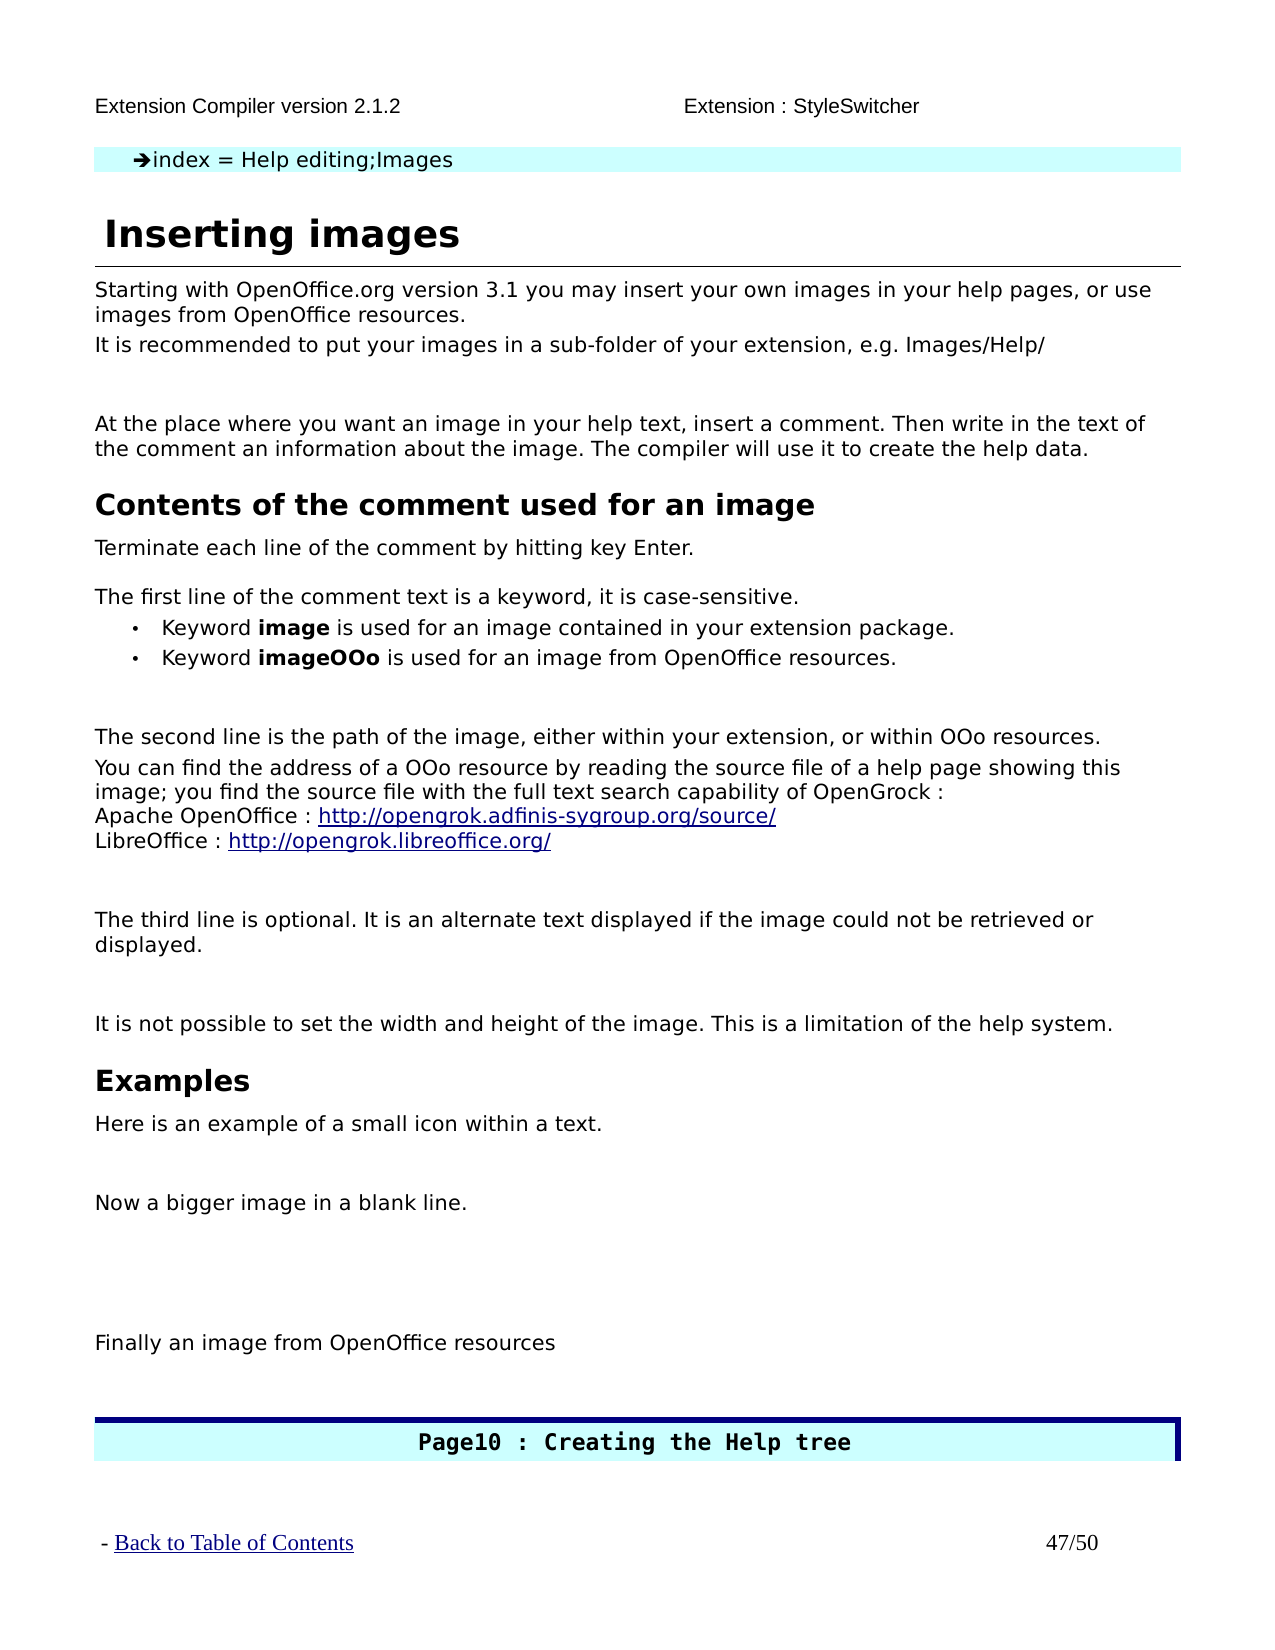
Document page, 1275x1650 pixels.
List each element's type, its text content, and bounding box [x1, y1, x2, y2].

text You can find the address of a OOo resource by reading the source file of a help page showing this image; you find the source file with the full text search capability of OpenGrock : Apache OpenOffice : http://opengrok.adfinis-sygroup.org/source/ LibreOffice : http://opengrok.libreoffice.org/ [94, 756, 1181, 853]
text Starting with OpenOffice.org version 3.1 you may insert your own images in your help pages, or use images from OpenOffice resources. [94, 278, 1181, 327]
text Inserting images [94, 203, 1181, 266]
list Keyword imageOOo is used for an image from OpenOffice resources. [132, 646, 1181, 670]
text Here is an example of a small icon within a text. [94, 1112, 1181, 1136]
text It is not possible to set the width and height of the image. This is a limitation of the help system. [94, 963, 1181, 1036]
list Keyword image is used for an image contained in your extension package. [132, 616, 1181, 640]
list index = Help editing;Images [94, 147, 1181, 172]
text Page10 : Creating the Help tree [94, 1418, 1175, 1461]
text The third line is optional. It is an alternate text displayed if the image could not be retrieved or displayed. [94, 859, 1181, 957]
text The second line is the path of the image, either within your extension, or within OOo resources. [94, 676, 1181, 750]
text Contents of the comment used for an image [94, 489, 1181, 523]
text Finally an image from OpenOffice resources [94, 1282, 1181, 1355]
text Now a bigger image in a blank line. [94, 1142, 1181, 1215]
text Terminate each line of the comment by hitting key Enter. The first line of the comment text is a keyword, it is case-sensitive. [94, 536, 1181, 610]
text It is recommended to put your images in a sub-folder of your extension, e.g. Images/Help/ [94, 333, 1181, 357]
text At the place where you want an image in your help text, insert a comment. Then write in the text of the comment an information about the image. The compiler will use it to create the help data. [94, 363, 1181, 461]
text Examples [94, 1064, 1181, 1098]
